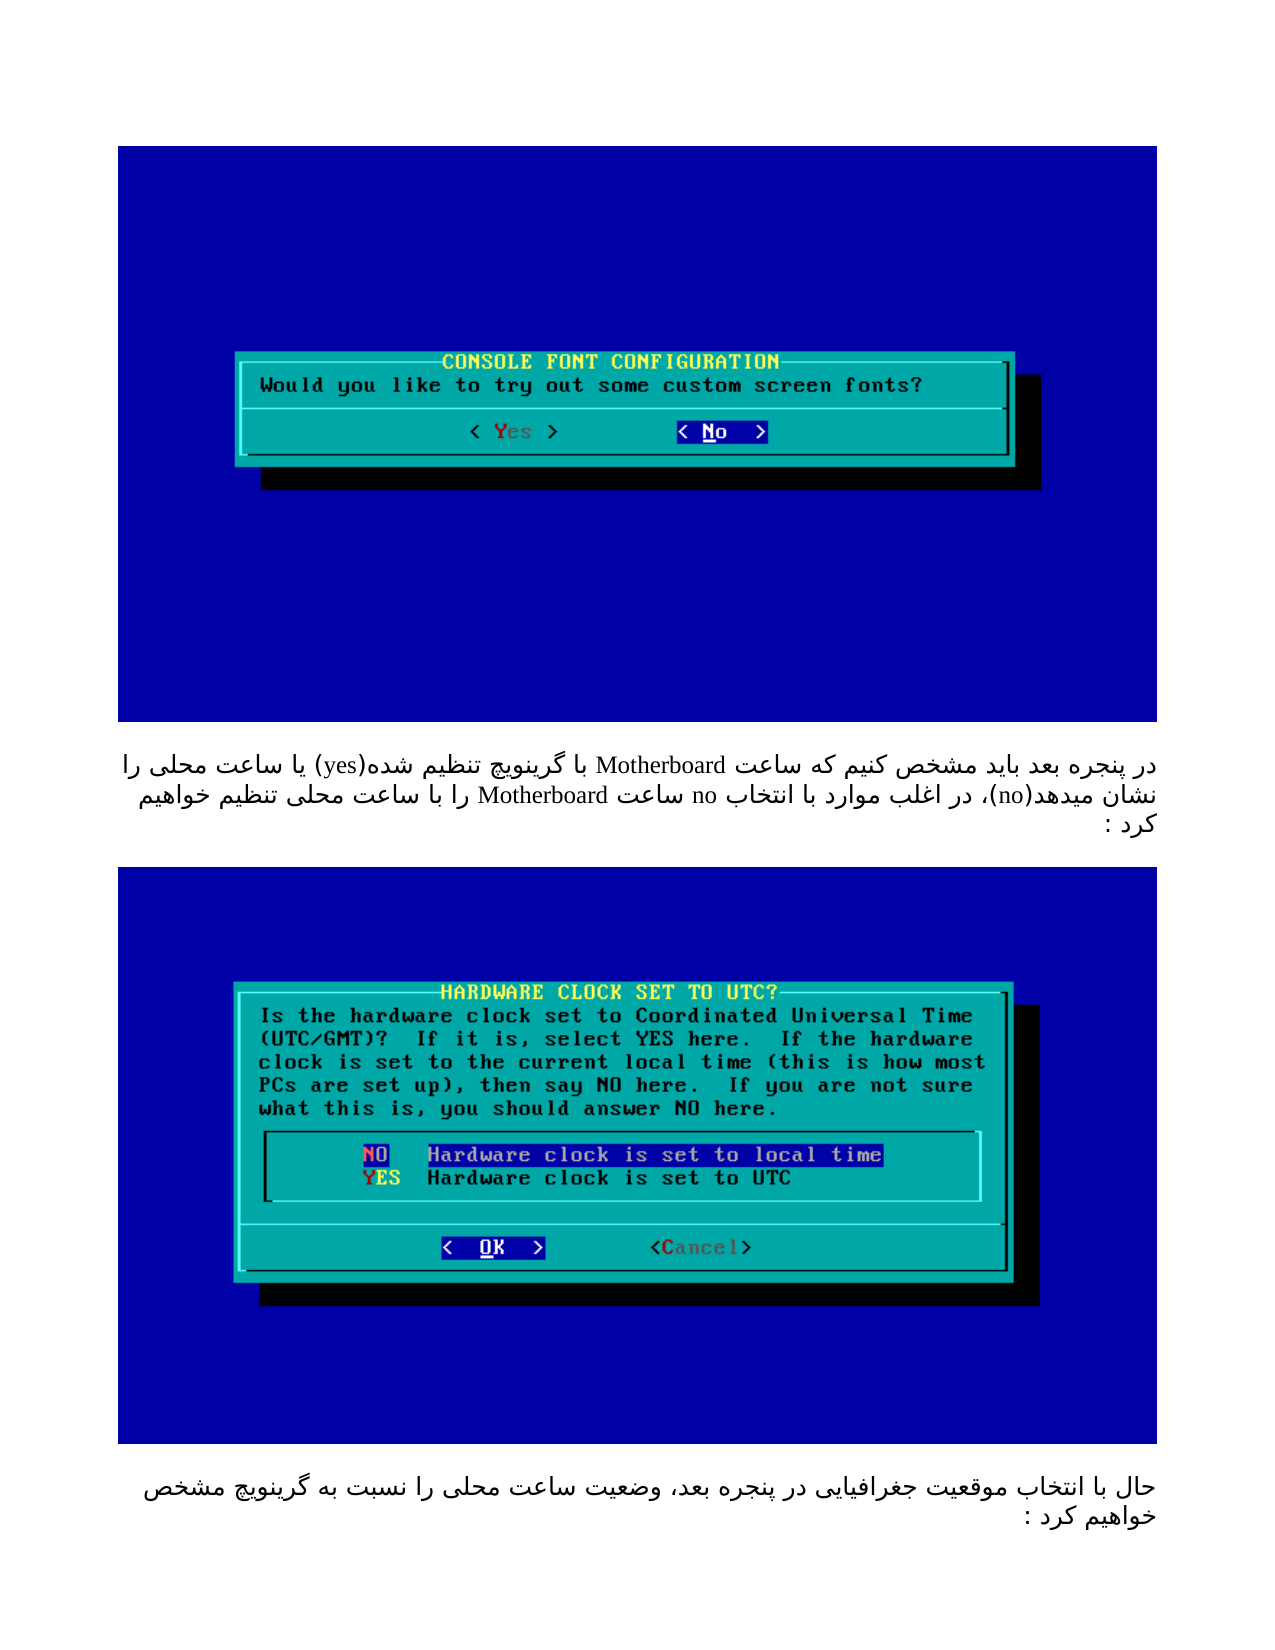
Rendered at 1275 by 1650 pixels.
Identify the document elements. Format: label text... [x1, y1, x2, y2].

picture [118, 867, 1157, 1444]
picture [118, 146, 1157, 722]
text در پنجره بعد باید مشخص کنیم که ساعت Motherboard با گرینویچ تنظیم شده(yes) یا ساعت محلی را نشان میدهد(no)، در اغلب موارد با انتخاب no ساعت Motherboard را با ساعت محلی تنظیم خواهیم کرد : [118, 751, 1157, 838]
text حال با انتخاب موقعیت جغرافیایی در پنجره بعد، وضعیت ساعت محلی را نسبت به گرینویچ مشخص خواهیم کرد : [118, 1472, 1157, 1530]
